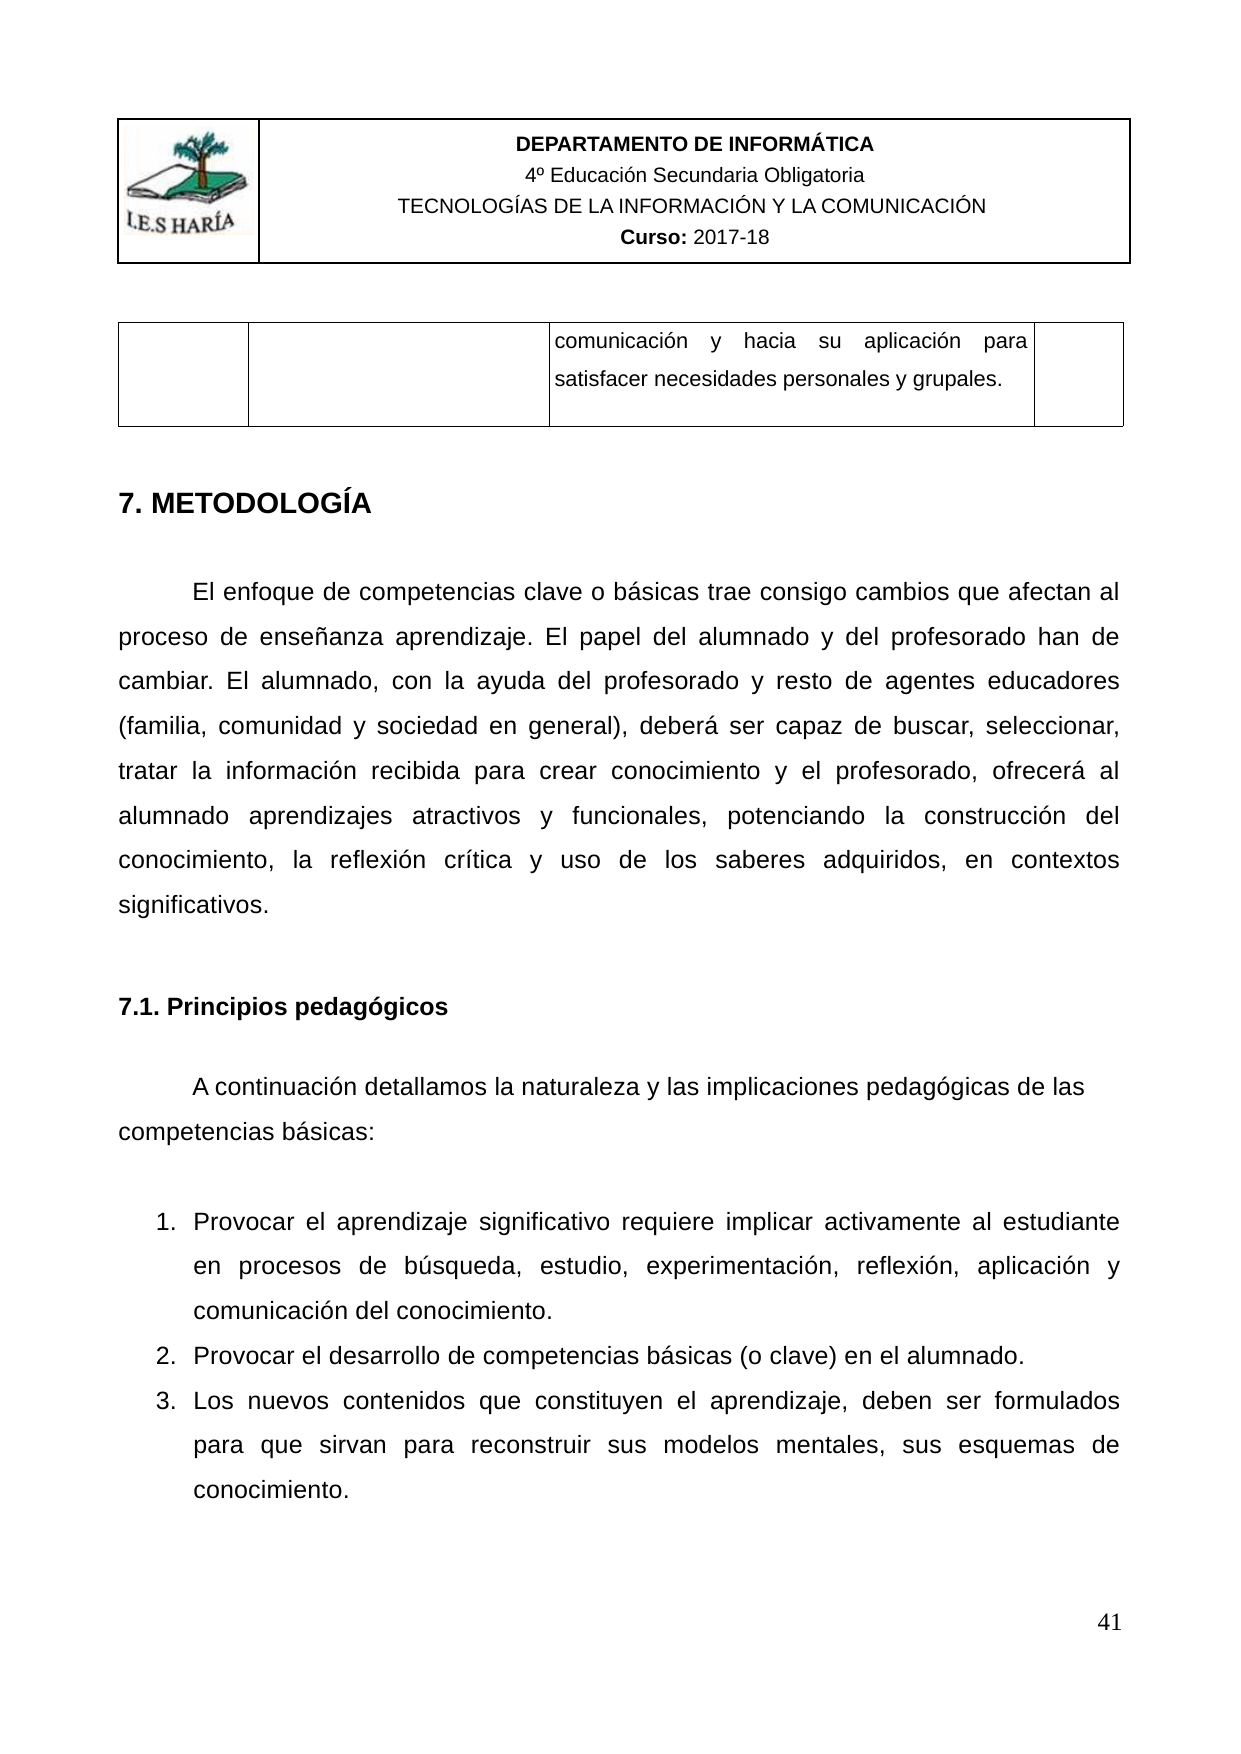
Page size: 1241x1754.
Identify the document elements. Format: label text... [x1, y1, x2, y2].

list Provocar el aprendizaje significativo requiere implicar activamente al estudiante en procesos de búsqueda, estudio, experimentación, reflexión, aplicación y comunicación del conocimiento. [156, 1206, 1122, 1326]
table_cell U2. Redes sociales: evolución, características y tipos. · Canales de distribución de contenidos multimedia: presentaciones, imagen, vídeo, audio. Actitud positiva hacia las innovaciones en el ámbito de las tecnologías de la información y la comunicación y hacia su aplicación para satisfacer necesidades personales y grupales. [550, 323, 1034, 426]
list Provocar el desarrollo de competencias básicas (o clave) en el alumnado. [156, 1341, 1122, 1371]
table_cell [119, 323, 248, 426]
subtitle 7.1. Principios pedagógicos [118, 992, 1122, 1021]
subtitle 7. METODOLOGÍA [118, 486, 1122, 519]
text A continuación detallamos la naturaleza y las implicaciones pedagógicas de las competencias básicas: [118, 1072, 1122, 1147]
list Los nuevos contenidos que constituyen el aprendizaje, deben ser formulados para que sirvan para reconstruir sus modelos mentales, sus esquemas de conocimiento. [156, 1386, 1122, 1505]
text El enfoque de competencias clave o básicas trae consigo cambios que afectan al proceso de enseñanza aprendizaje. El papel del alumnado y del profesorado han de cambiar. El alumnado, con la ayuda del profesorado y resto de agentes educadores (familia, comunidad y sociedad en general), deberá ser capaz de buscar, seleccionar, tratar la información recibida para crear conocimiento y el profesorado, ofrecerá al alumnado aprendizajes atractivos y funcionales, potenciando la construcción del conocimiento, la reflexión crítica y uso de los saberes adquiridos, en contextos significativos. [118, 577, 1122, 920]
table_cell Bloque 6. Internet, redes sociales e hiperconexión [249, 323, 549, 426]
picture [123, 126, 254, 235]
table_cell [1035, 323, 1123, 426]
